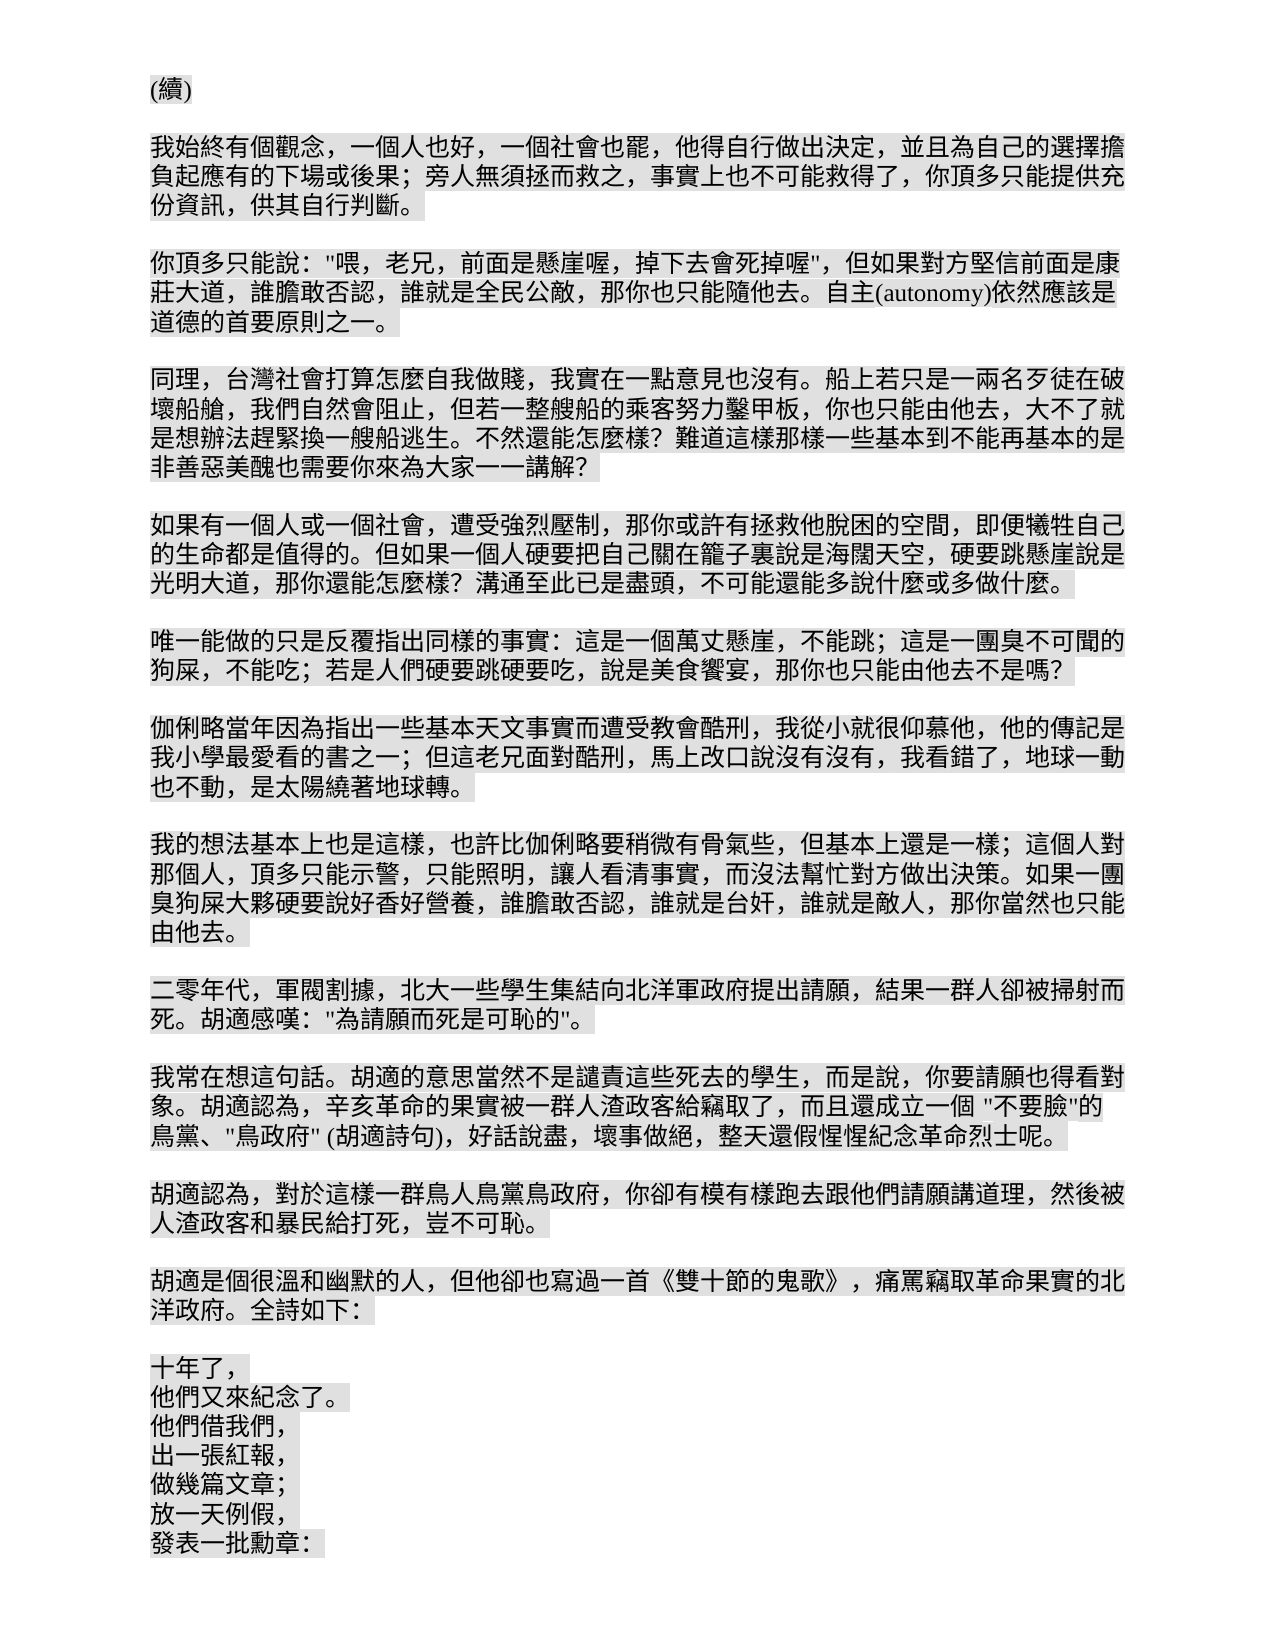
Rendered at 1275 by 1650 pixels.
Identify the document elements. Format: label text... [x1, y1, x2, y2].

text (續) 我始終有個觀念，一個人也好，一個社會也罷，他得自行做出決定，並且為自己的選擇擔負起應有的下場或後果；旁人無須拯而救之，事實上也不可能救得了，你頂多只能提供充份資訊，供其自行判斷。 你頂多只能說："喂，老兄，前面是懸崖喔，掉下去會死掉喔"，但如果對方堅信前面是康莊大道，誰膽敢否認，誰就是全民公敵，那你也只能隨他去。自主(autonomy)依然應該是道德的首要原則之一。 同理，台灣社會打算怎麼自我做賤，我實在一點意見也沒有。船上若只是一兩名歹徒在破壞船艙，我們自然會阻止，但若一整艘船的乘客努力鑿甲板，你也只能由他去，大不了就是想辦法趕緊換一艘船逃生。不然還能怎麼樣？難道這樣那樣一些基本到不能再基本的是非善惡美醜也需要你來為大家一一講解？ 如果有一個人或一個社會，遭受強烈壓制，那你或許有拯救他脫困的空間，即便犧牲自己的生命都是值得的。但如果一個人硬要把自己關在籠子裏說是海闊天空，硬要跳懸崖說是光明大道，那你還能怎麼樣？溝通至此已是盡頭，不可能還能多說什麼或多做什麼。 唯一能做的只是反覆指出同樣的事實：這是一個萬丈懸崖，不能跳；這是一團臭不可聞的狗屎，不能吃；若是人們硬要跳硬要吃，說是美食饗宴，那你也只能由他去不是嗎？ 伽俐略當年因為指出一些基本天文事實而遭受教會酷刑，我從小就很仰慕他，他的傳記是我小學最愛看的書之一；但這老兄面對酷刑，馬上改口說沒有沒有，我看錯了，地球一動也不動，是太陽繞著地球轉。 我的想法基本上也是這樣，也許比伽俐略要稍微有骨氣些，但基本上還是一樣；這個人對那個人，頂多只能示警，只能照明，讓人看清事實，而沒法幫忙對方做出決策。如果一團臭狗屎大夥硬要說好香好營養，誰膽敢否認，誰就是台奸，誰就是敵人，那你當然也只能由他去。 二零年代，軍閥割據，北大一些學生集結向北洋軍政府提出請願，結果一群人卻被掃射而死。胡適感嘆："為請願而死是可恥的"。 我常在想這句話。胡適的意思當然不是譴責這些死去的學生，而是說，你要請願也得看對象。胡適認為，辛亥革命的果實被一群人渣政客給竊取了，而且還成立一個 "不要臉"的鳥黨、"鳥政府" (胡適詩句)，好話說盡，壞事做絕，整天還假惺惺紀念革命烈士呢。 胡適認為，對於這樣一群鳥人鳥黨鳥政府，你卻有模有樣跑去跟他們請願講道理，然後被人渣政客和暴民給打死，豈不可恥。 胡適是個很溫和幽默的人，但他卻也寫過一首《雙十節的鬼歌》，痛罵竊取革命果實的北洋政府。全詩如下： 十年了， 他們又來紀念了。 他們借我們， 出一張紅報， 做幾篇文章； 放一天例假， 發表一批勳章： 這就是我們的紀念了！ 要臉嗎？ 這難道是革命的紀念嗎？ 我們那時候， 威權也不怕， 生命也不顧； 監獄作家鄉， 炸彈底下來去： 肯受這種無恥的紀念嗎？ 別討厭了！ 可以換個法子紀念了。 大家合起來， 趕掉這群狼， 推翻這鳥政府； 起一個新革命， 造一個好政府： 那才是雙十節的紀念了 胡適的意思很清楚。有些時候，請願、講道理是沒有用的，因為對方不是不懂那些連三歲小孩也能懂的道理，他不是不懂，而是根本不鳥什麼是非善惡，他就是存心要使壞。面對這樣一些鳥人鳥黨鳥政府，你也只能隨他去，要不就是揭竿起義 "丟炸彈"(胡適的一首《炸彈詩》的詩句)。 可是，如果鳥人佔了這個島百分之八十的人口呢？你總不可能對兩千萬人丟炸彈或 "幹幹幹" 吧(幹幹幹也是胡適的詩句)，這時你當然也只能隨它去，因為這已經不是鳥人鳥黨鳥政府那麼簡單可以用炸彈對抗的了，而是一種鳥文化。文化的事，自然也只能期待千百年的文化解決。 昨天開車去打球，台南交通一如往常如地獄一般。目的地是在另一條路上，但我被鳥車逼得無路可走。學姊要我趕緊換車道，我說："你以為這裏是英國嗎？" 在英國，車子再多也一樣，我閉著眼睛變換車道都不會有問題。但台灣這鳥島可不是這樣，你要期待別的車子會讓你順利換車道，我估計至少得需要三百年的時間或許才有可能。 政治典章制度的事很容易改變，但文化是入了骨的靈魂事業，就跟基因一樣，千百年光陰都恐怕改不了多少分毫。我們之所以很 "可恥" 地成為鳥人鳥黨的槍下亡魂，無非也是著眼於遙遠的未來，而非當下。 當下是沒有任何指望的。至於搖遠未來如何個遙遠法，依我估計，差不多得等到耶穌又來到世上的那一天。說穿了，其實也是哄小孩的故事。軟弱的失敗者，除了說說故事，難道舉得起槍桿子？槍桿子可以殺肉體，難道也能殺死壞靈魂？ [150, 75, 1125, 1558]
